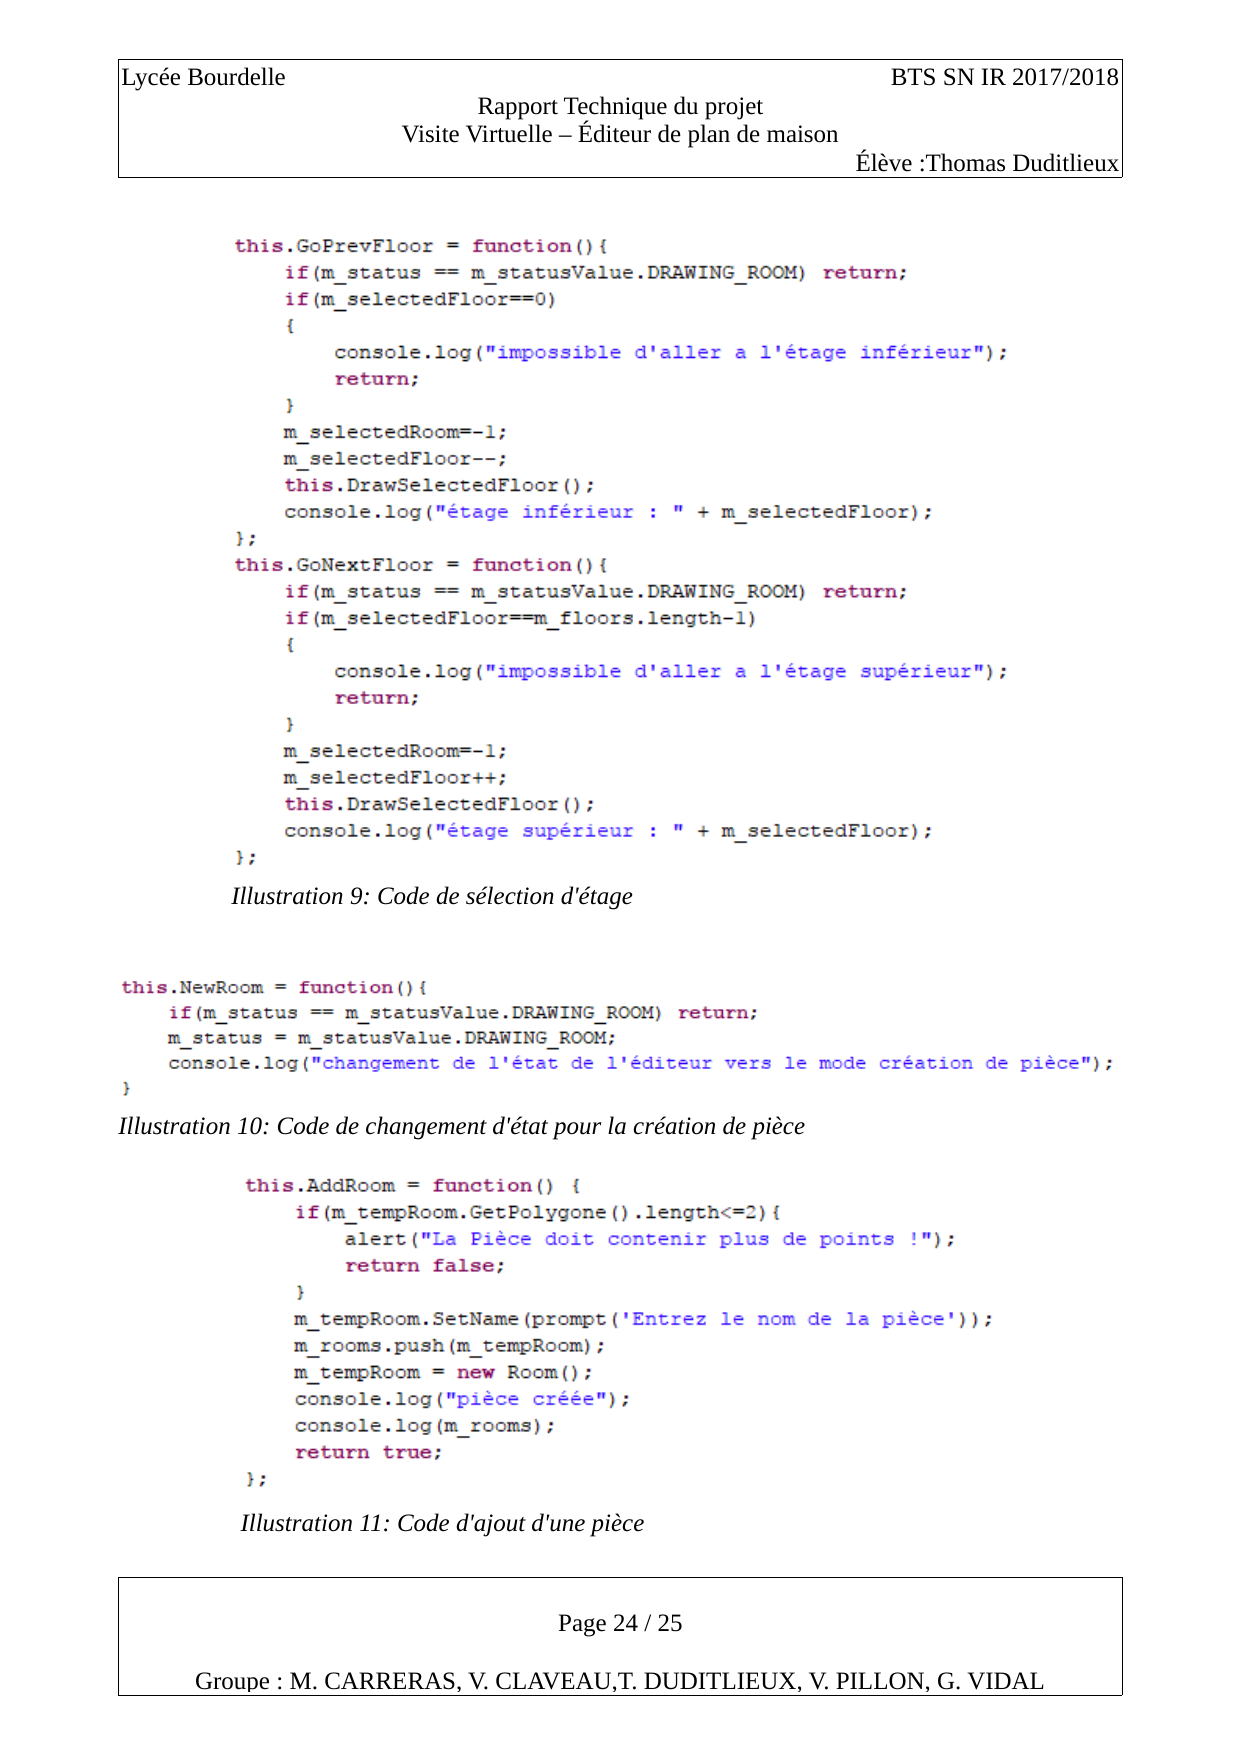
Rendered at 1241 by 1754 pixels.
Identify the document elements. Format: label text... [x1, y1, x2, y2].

picture [118, 977, 1123, 1106]
text Illustration 10: Code de changement d'état pour la création de pièce [118, 1106, 1122, 1140]
text Illustration 11: Code d'ajout d'une pièce [240, 1493, 1000, 1537]
picture [231, 235, 1010, 876]
picture [240, 1173, 1000, 1493]
text Illustration 9: Code de sélection d'étage [231, 876, 1009, 910]
